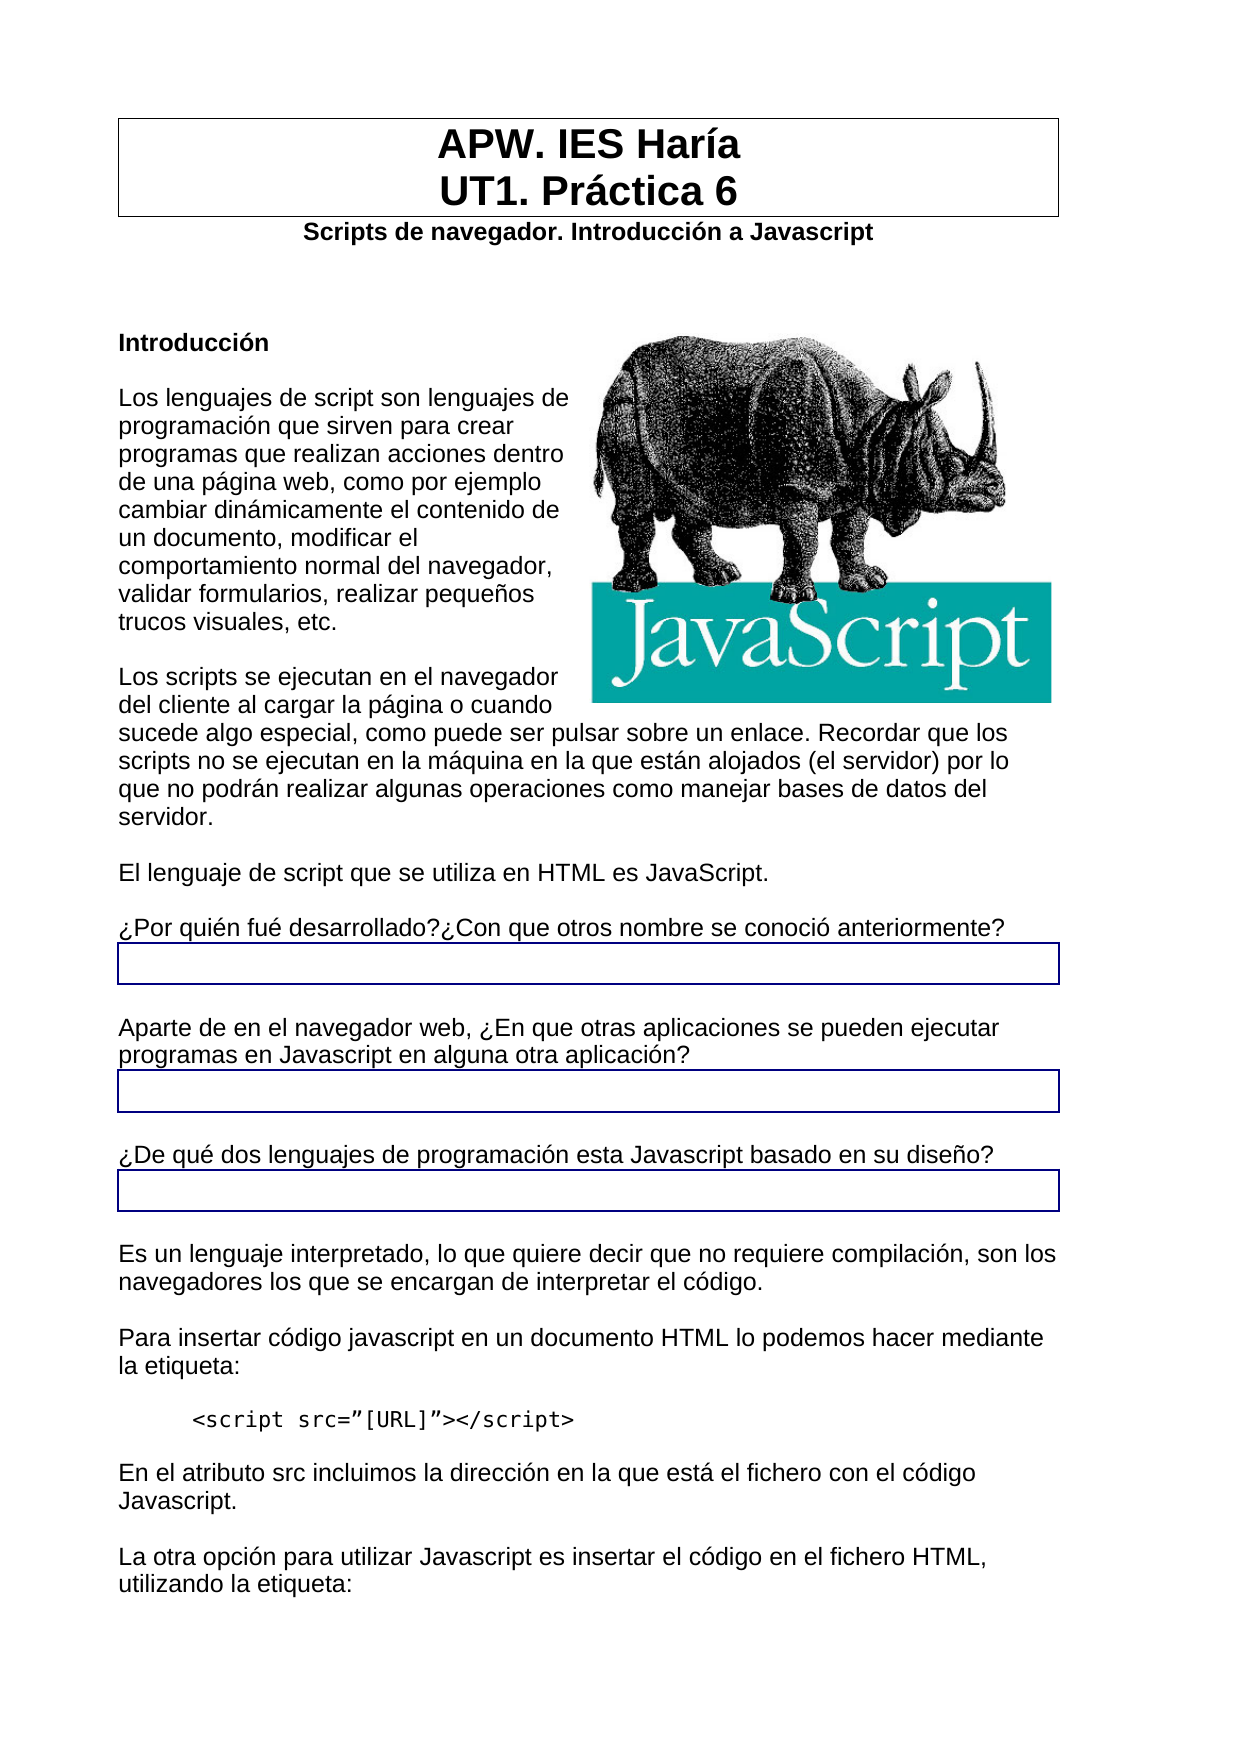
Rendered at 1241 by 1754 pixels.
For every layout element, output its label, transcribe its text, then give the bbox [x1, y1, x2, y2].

text Aparte de en el navegador web, ¿En que otras aplicaciones se pueden ejecutar programas en Javascript en alguna otra aplicación? [118, 1013, 1059, 1069]
text Introducción [118, 328, 1059, 356]
text ¿Por quién fué desarrollado?¿Con que otros nombre se conoció anteriormente? [118, 914, 1059, 942]
text Los lenguajes de script son lenguajes de programación que sirven para crear programas que realizan acciones dentro de una página web, como por ejemplo cambiar dinámicamente el contenido de un documento, modificar el comportamiento normal del navegador, validar formularios, realizar pequeños trucos visuales, etc. [118, 384, 582, 635]
table_header [119, 1071, 1058, 1111]
text APW. IES Haría [119, 119, 1058, 165]
text El lenguaje de script que se utiliza en HTML es JavaScript. [118, 858, 1059, 886]
picture [582, 333, 1052, 703]
text <script src=”[URL]”></script> [192, 1407, 1059, 1433]
text En el atributo src incluimos la dirección en la que está el fichero con el código Javascript. [118, 1458, 1059, 1514]
text UT1. Práctica 6 [119, 165, 1058, 216]
text La otra opción para utilizar Javascript es insertar el código en el fichero HTML, utilizando la etiqueta: [118, 1542, 1059, 1598]
text Scripts de navegador. Introducción a Javascript [118, 217, 1059, 245]
text Es un lenguaje interpretado, lo que quiere decir que no requiere compilación, son los navegadores los que se encargan de interpretar el código. [118, 1240, 1059, 1296]
text Los scripts se ejecutan en el navegador del cliente al cargar la página o cuando sucede algo especial, como puede ser pulsar sobre un enlace. Recordar que los scripts no se ejecutan en la máquina en la que están alojados (el servidor) por lo que no podrán realizar algunas operaciones como manejar bases de datos del servidor. [118, 663, 1059, 831]
text Para insertar código javascript en un documento HTML lo podemos hacer mediante la etiqueta: [118, 1324, 1059, 1379]
text ¿De qué dos lenguajes de programación esta Javascript basado en su diseño? [118, 1141, 1059, 1168]
table_header [119, 944, 1058, 983]
table_header [119, 1171, 1058, 1210]
